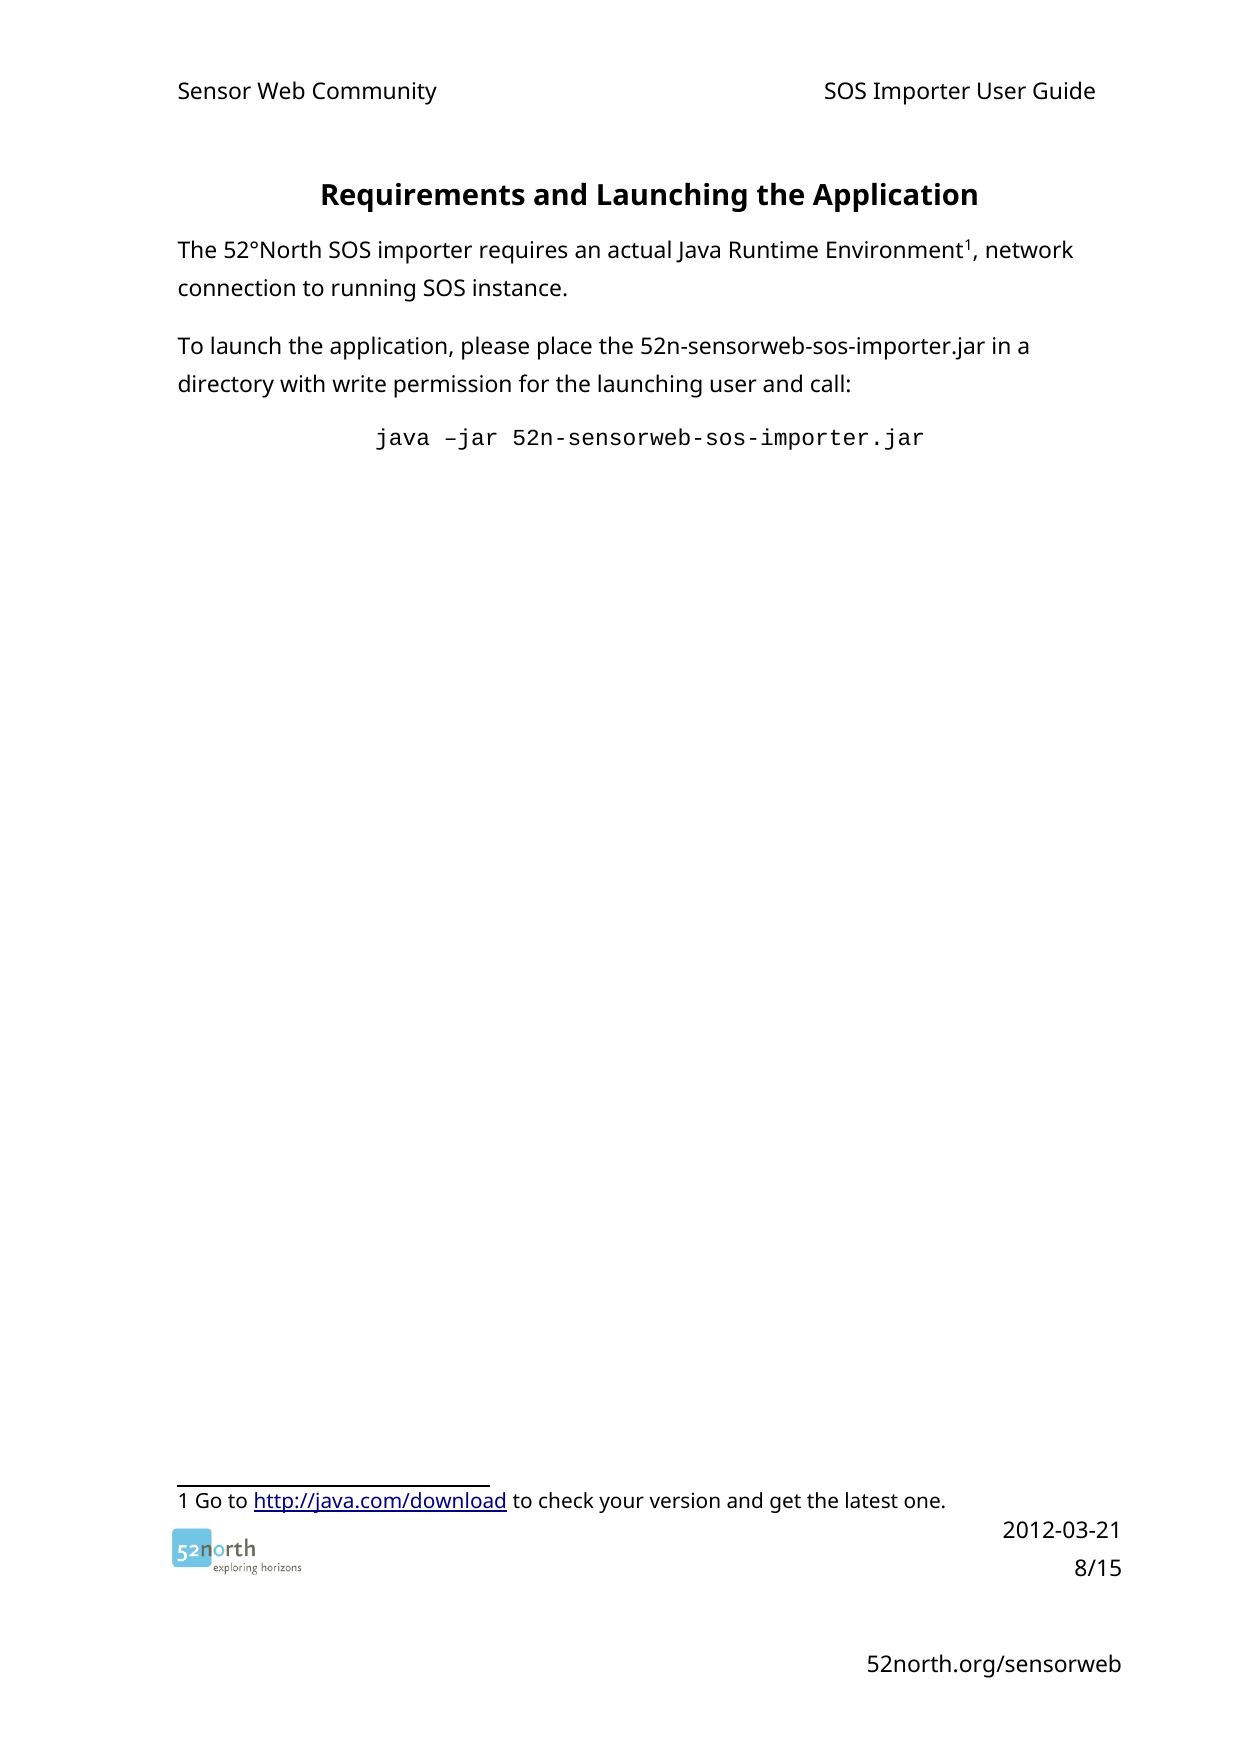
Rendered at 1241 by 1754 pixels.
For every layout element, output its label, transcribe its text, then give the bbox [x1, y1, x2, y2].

picture [172, 1527, 302, 1575]
text To launch the application, please place the 52n-sensorweb-sos-importer.jar in a directory with write permission for the launching user and call: [177, 330, 1122, 399]
text The 52°North SOS importer requires an actual Java Runtime Environment, network connection to running SOS instance. [177, 234, 1122, 303]
subtitle Requirements and Launching the Application [177, 174, 1122, 214]
text java –jar 52n-sensorweb-sos-importer.jar [177, 426, 1122, 452]
text Go to http://java.com/download to check your version and get the latest one. [177, 1486, 1122, 1514]
